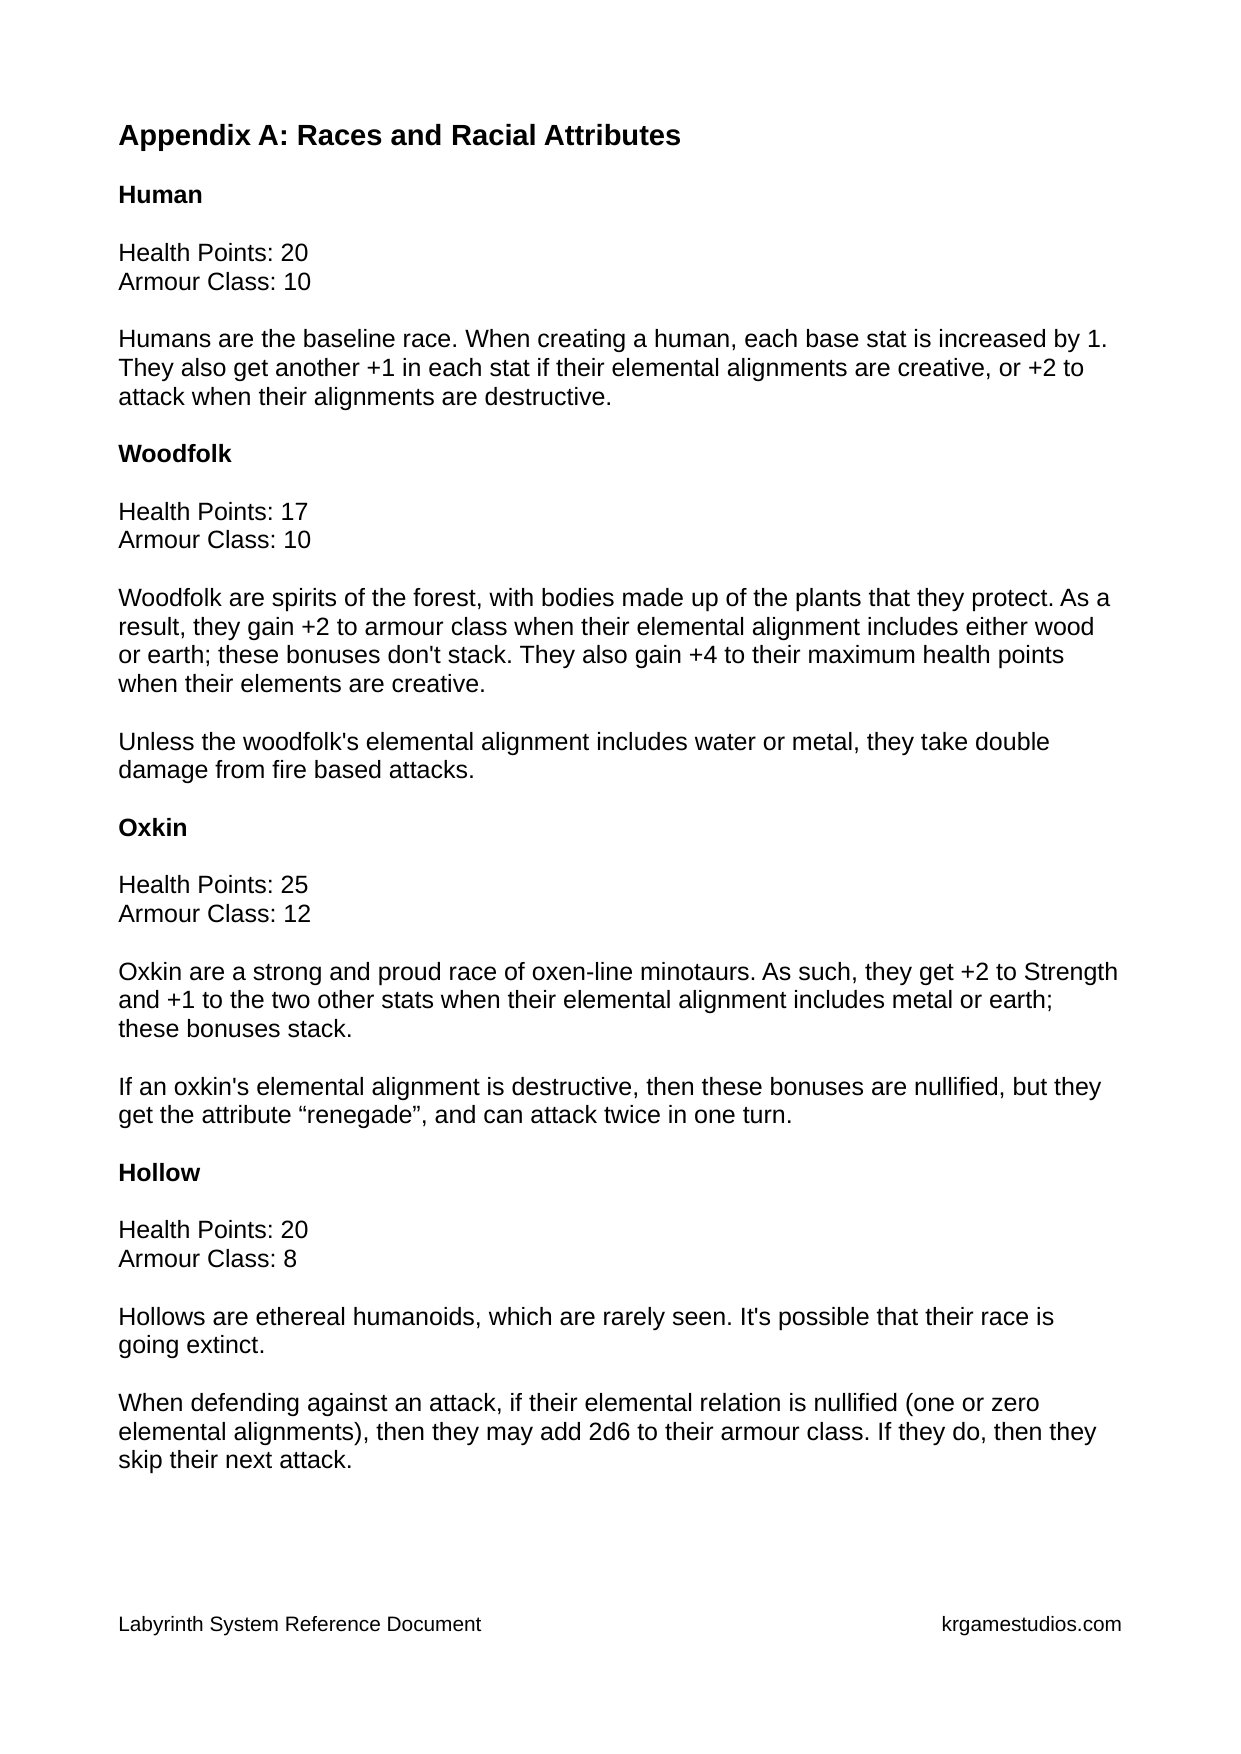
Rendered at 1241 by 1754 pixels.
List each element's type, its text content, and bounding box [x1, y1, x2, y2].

text Health Points: 25 [118, 870, 1122, 899]
text Armour Class: 8 [118, 1244, 1122, 1273]
subtitle Oxkin [118, 813, 1122, 842]
text Hollows are ethereal humanoids, which are rarely seen. It's possible that their race is going extinct. [118, 1302, 1122, 1359]
subtitle Human [118, 180, 1122, 209]
text Humans are the baseline race. When creating a human, each base stat is increased by 1. They also get another +1 in each stat if their elemental alignments are creative, or +2 to attack when their alignments are destructive. [118, 324, 1122, 410]
text Health Points: 20 [118, 238, 1122, 267]
text When defending against an attack, if their elemental relation is nullified (one or zero elemental alignments), then they may add 2d6 to their armour class. If they do, then they skip their next attack. [118, 1388, 1122, 1474]
text Armour Class: 10 [118, 267, 1122, 295]
text If an oxkin's elemental alignment is destructive, then these bonuses are nullified, but they get the attribute “renegade”, and can attack twice in one turn. [118, 1072, 1122, 1129]
text Armour Class: 12 [118, 899, 1122, 928]
text Armour Class: 10 [118, 525, 1122, 554]
text Woodfolk are spirits of the forest, with bodies made up of the plants that they protect. As a result, they gain +2 to armour class when their elemental alignment includes either wood or earth; these bonuses don't stack. They also gain +4 to their maximum health points when their elements are creative. [118, 583, 1122, 698]
subtitle Hollow [118, 1158, 1122, 1187]
text Health Points: 20 [118, 1215, 1122, 1244]
subtitle Appendix A: Races and Racial Attributes [118, 118, 1122, 152]
subtitle Woodfolk [118, 439, 1122, 468]
text Unless the woodfolk's elemental alignment includes water or metal, they take double damage from fire based attacks. [118, 727, 1122, 784]
text Health Points: 17 [118, 497, 1122, 525]
text Oxkin are a strong and proud race of oxen-line minotaurs. As such, they get +2 to Strength and +1 to the two other stats when their elemental alignment includes metal or earth; these bonuses stack. [118, 957, 1122, 1043]
